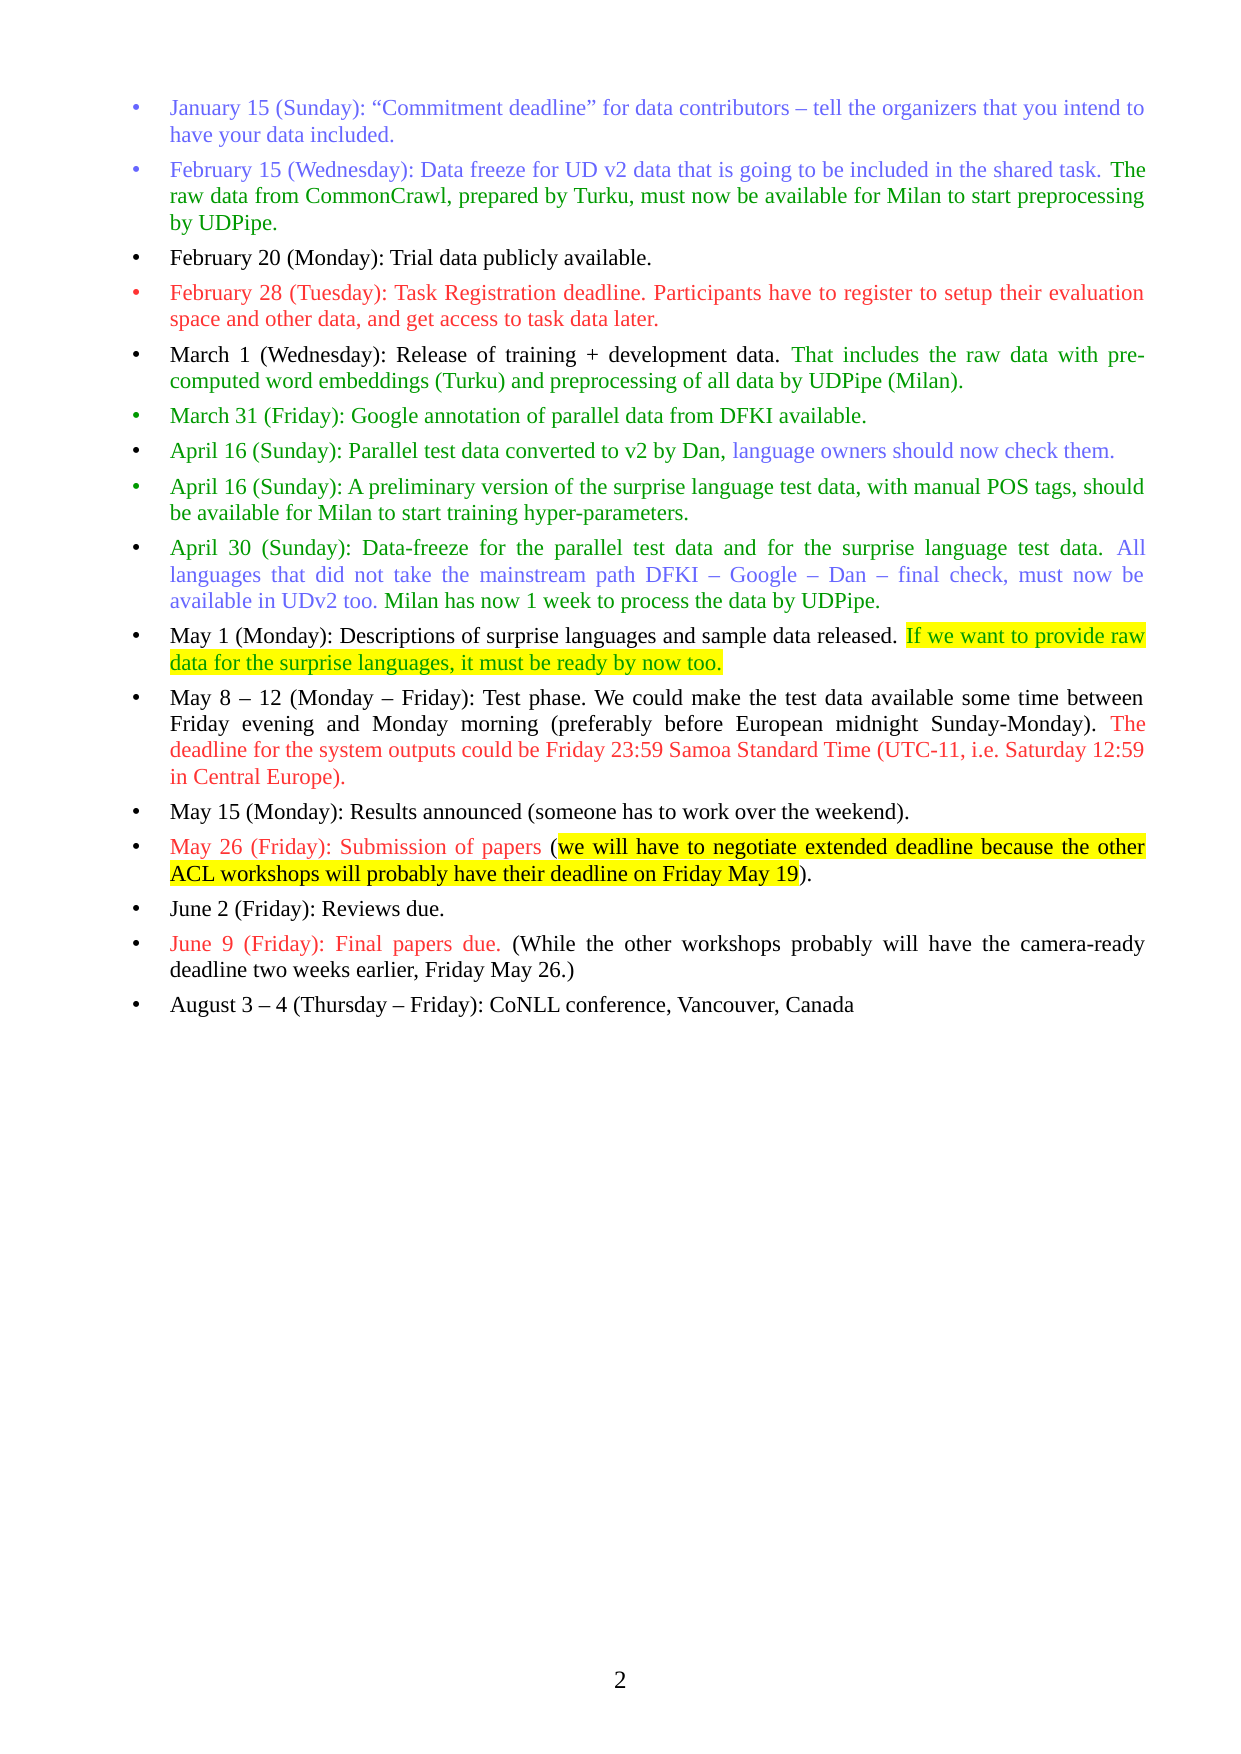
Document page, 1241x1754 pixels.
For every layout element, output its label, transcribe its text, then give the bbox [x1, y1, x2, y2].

list August 3 – 4 (Thursday – Friday): CoNLL conference, Vancouver, Canada [132, 992, 1146, 1018]
list March 1 (Wednesday): Release of training + development data. That includes the raw data with pre-computed word embeddings (Turku) and preprocessing of all data by UDPipe (Milan). [132, 341, 1146, 393]
list May 15 (Monday): Results announced (someone has to work over the weekend). [132, 798, 1146, 824]
list May 26 (Friday): Submission of papers (we will have to negotiate extended deadline because the other ACL workshops will probably have their deadline on Friday May 19). [132, 833, 1146, 886]
list March 31 (Friday): Google annotation of parallel data from DFKI available. [132, 402, 1146, 429]
list February 28 (Tuesday): Task Registration deadline. Participants have to register to setup their evaluation space and other data, and get access to task data later. [132, 279, 1146, 332]
list April 30 (Sunday): Data-freeze for the parallel test data and for the surprise language test data. All languages that did not take the mainstream path DFKI – Google – Dan – final check, must now be available in UDv2 too. Milan has now 1 week to process the data by UDPipe. [132, 534, 1146, 613]
list February 20 (Monday): Trial data publicly available. [132, 244, 1146, 270]
list June 9 (Friday): Final papers due. (While the other workshops probably will have the camera-ready deadline two weeks earlier, Friday May 26.) [132, 930, 1146, 983]
list February 15 (Wednesday): Data freeze for UD v2 data that is going to be included in the shared task. The raw data from CommonCrawl, prepared by Turku, must now be available for Milan to start preprocessing by UDPipe. [132, 156, 1146, 235]
list January 15 (Sunday): “Commitment deadline” for data contributors – tell the organizers that you intend to have your data included. [132, 94, 1146, 147]
list May 1 (Monday): Descriptions of surprise languages and sample data released. If we want to provide raw data for the surprise languages, it must be ready by now too. [132, 622, 1146, 675]
list May 8 – 12 (Monday – Friday): Test phase. We could make the test data available some time between Friday evening and Monday morning (preferably before European midnight Sunday-Monday). The deadline for the system outputs could be Friday 23:59 Samoa Standard Time (UTC-11, i.e. Saturday 12:59 in Central Europe). [132, 684, 1146, 789]
list April 16 (Sunday): A preliminary version of the surprise language test data, with manual POS tags, should be available for Milan to start training hyper-parameters. [132, 473, 1146, 525]
list April 16 (Sunday): Parallel test data converted to v2 by Dan, language owners should now check them. [132, 437, 1146, 464]
list June 2 (Friday): Reviews due. [132, 895, 1146, 921]
